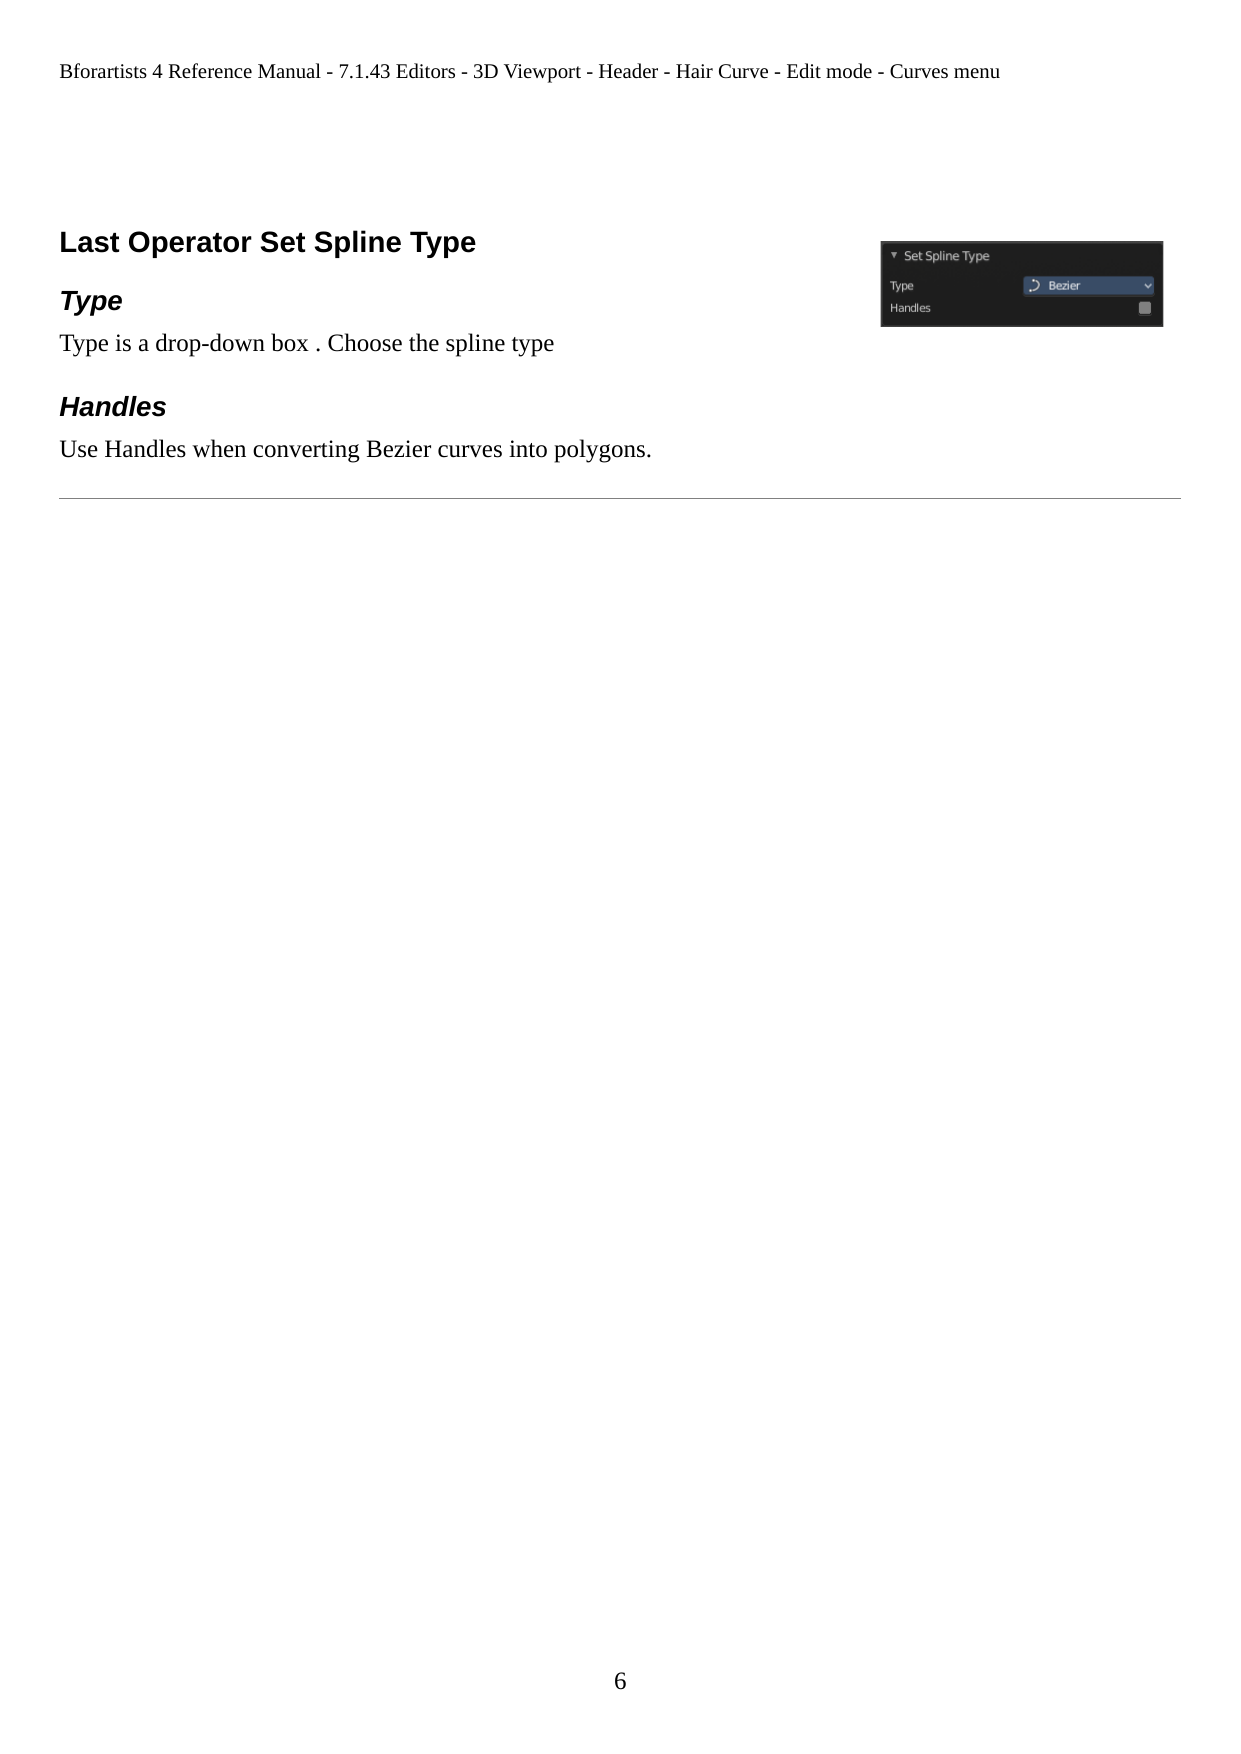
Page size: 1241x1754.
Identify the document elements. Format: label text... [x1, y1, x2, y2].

subtitle Handles [59, 390, 1181, 422]
subtitle Type [59, 284, 880, 316]
picture [880, 241, 1164, 327]
text Type is a drop-down box . Choose the spline type [59, 328, 1181, 357]
subtitle Last Operator Set Spline Type [59, 225, 1181, 259]
text Use Handles when converting Bezier curves into polygons. [59, 434, 1181, 463]
subtitle [1164, 284, 1181, 316]
